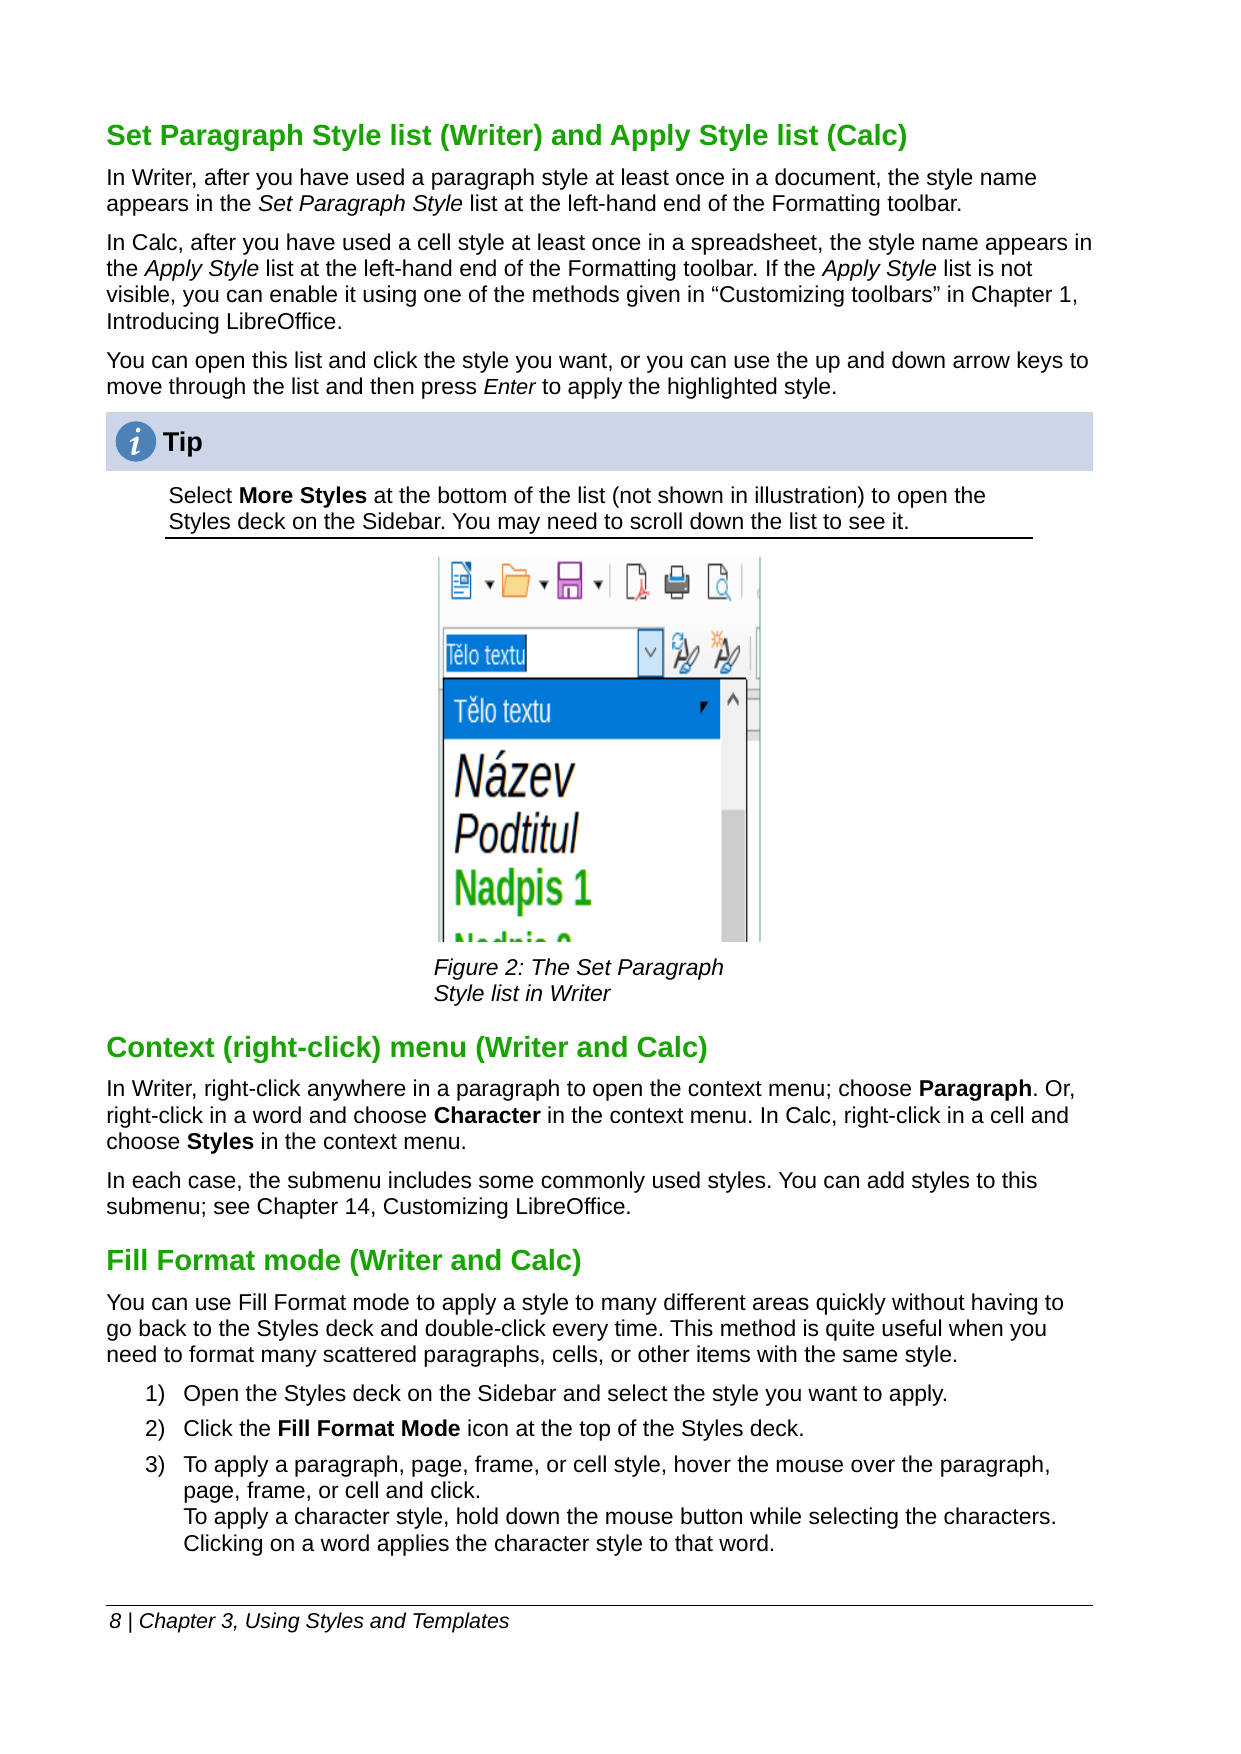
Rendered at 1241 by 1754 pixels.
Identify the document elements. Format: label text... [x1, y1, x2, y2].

list Open the Styles deck on the Sidebar and select the style you want to apply. [165, 1380, 1093, 1406]
subtitle Set Paragraph Style list (Writer) and Apply Style list (Calc) [106, 118, 1093, 152]
text In Calc, after you have used a cell style at least once in a spreadsheet, the style name appears in the Apply Style list at the left-hand end of the Formatting toolbar. If the Apply Style list is not visible, you can enable it using one of the methods given in “Customizing toolbars” in Chapter 1, Introducing LibreOffice. [106, 229, 1093, 334]
text In Writer, right-click anywhere in a paragraph to open the context menu; choose Paragraph. Or, right-click in a word and choose Character in the context menu. In Calc, right-click in a cell and choose Styles in the context menu. [106, 1075, 1093, 1154]
text You can use Fill Format mode to apply a style to many different areas quickly without having to go back to the Styles deck and double-click every time. This method is quite useful when you need to format many scattered paragraphs, cells, or other items with the same style. [106, 1288, 1093, 1368]
list Click the Fill Format Mode icon at the top of the Styles deck. [165, 1415, 1093, 1442]
text Select More Styles at the bottom of the list (not shown in illustration) to open the Styles deck on the Sidebar. You may need to scroll down the list to see it. [165, 479, 1033, 537]
subtitle Fill Format mode (Writer and Calc) [106, 1243, 1093, 1277]
text In each case, the submenu includes some commonly used styles. You can add styles to this submenu; see Chapter 14, Customizing LibreOffice. [106, 1167, 1093, 1219]
text You can open this list and click the style you want, or you can use the up and down arrow keys to move through the list and then press Enter to apply the highlighted style. [106, 347, 1093, 399]
subtitle Context (right-click) menu (Writer and Calc) [106, 1030, 1093, 1063]
text In Writer, after you have used a paragraph style at least once in a document, the style name appears in the Set Paragraph Style list at the left-hand end of the Formatting toolbar. [106, 163, 1093, 216]
picture [438, 557, 761, 942]
list To apply a paragraph, page, frame, or cell style, hover the mouse over the paragraph, page, frame, or cell and click. To apply a character style, hold down the mouse button while selecting the characters. Clicking on a word applies the character style to that word. [165, 1451, 1093, 1556]
text Figure 2: The Set Paragraph Style list in Writer [433, 954, 765, 1006]
subtitle Tip [106, 412, 1093, 471]
